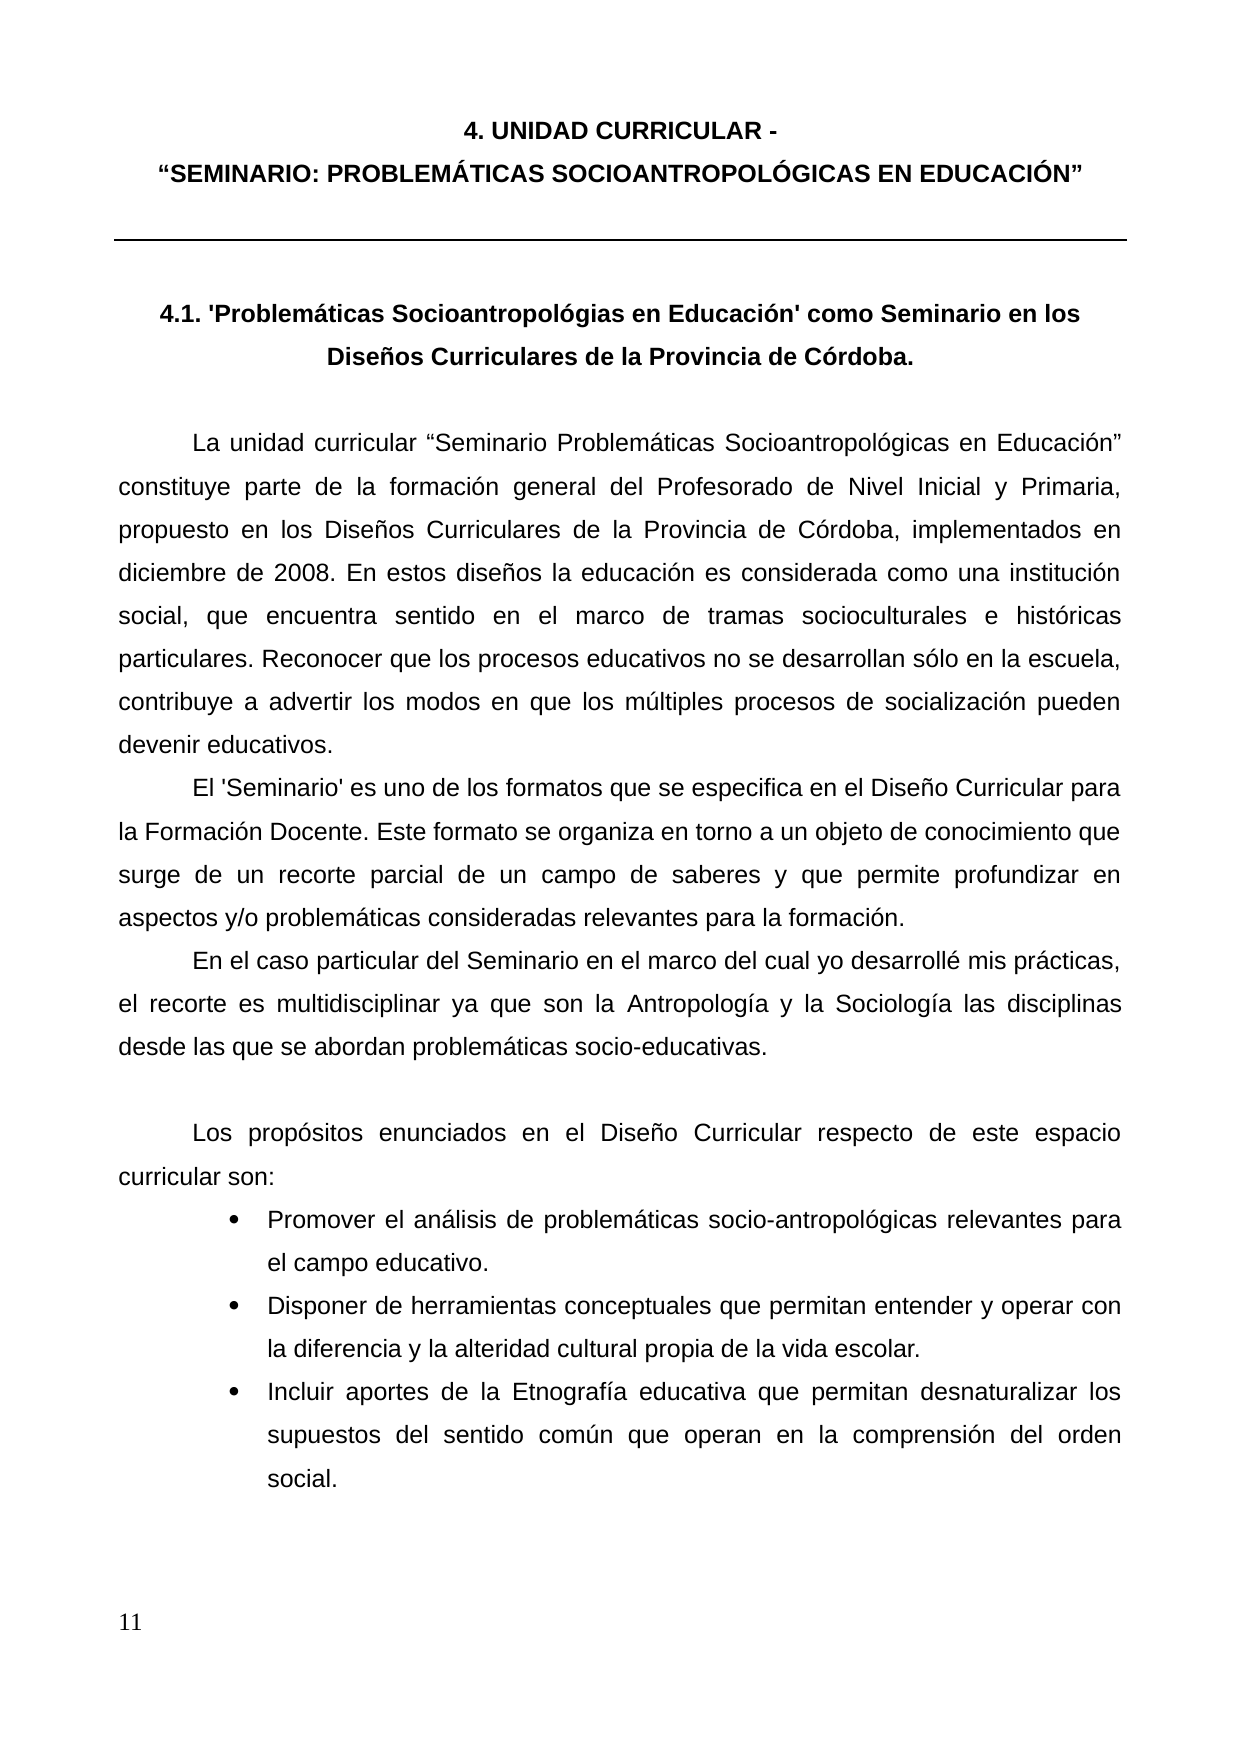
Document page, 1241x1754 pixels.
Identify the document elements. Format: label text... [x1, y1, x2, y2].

text “SEMINARIO: PROBLEMÁTICAS SOCIOANTROPOLÓGICAS EN EDUCACIÓN” [118, 159, 1123, 187]
text 4. UNIDAD CURRICULAR - [118, 116, 1123, 144]
text 4.1. 'Problemáticas Socioantropológias en Educación' como Seminario en los Diseños Curriculares de la Provincia de Córdoba. [118, 299, 1123, 371]
list Incluir aportes de la Etnografía educativa que permitan desnaturalizar los supuestos del sentido común que operan en la comprensión del orden social. [229, 1377, 1123, 1492]
text La unidad curricular “Seminario Problemáticas Socioantropológicas en Educación” constituye parte de la formación general del Profesorado de Nivel Inicial y Primaria, propuesto en los Diseños Curriculares de la Provincia de Córdoba, implementados en diciembre de 2008. En estos diseños la educación es considerada como una institución social, que encuentra sentido en el marco de tramas socioculturales e históricas particulares. Reconocer que los procesos educativos no se desarrollan sólo en la escuela, contribuye a advertir los modos en que los múltiples procesos de socialización pueden devenir educativos. [118, 428, 1123, 759]
text Los propósitos enunciados en el Diseño Curricular respecto de este espacio curricular son: [118, 1118, 1123, 1190]
list Disponer de herramientas conceptuales que permitan entender y operar con la diferencia y la alteridad cultural propia de la vida escolar. [229, 1291, 1123, 1363]
list Promover el análisis de problemáticas socio-antropológicas relevantes para el campo educativo. [229, 1204, 1123, 1277]
text El 'Seminario' es uno de los formatos que se especifica en el Diseño Curricular para la Formación Docente. Este formato se organiza en torno a un objeto de conocimiento que surge de un recorte parcial de un campo de saberes y que permite profundizar en aspectos y/o problemáticas consideradas relevantes para la formación. [118, 773, 1123, 931]
text En el caso particular del Seminario en el marco del cual yo desarrollé mis prácticas, el recorte es multidisciplinar ya que son la Antropología y la Sociología las disciplinas desde las que se abordan problemáticas socio-educativas. [118, 946, 1123, 1061]
